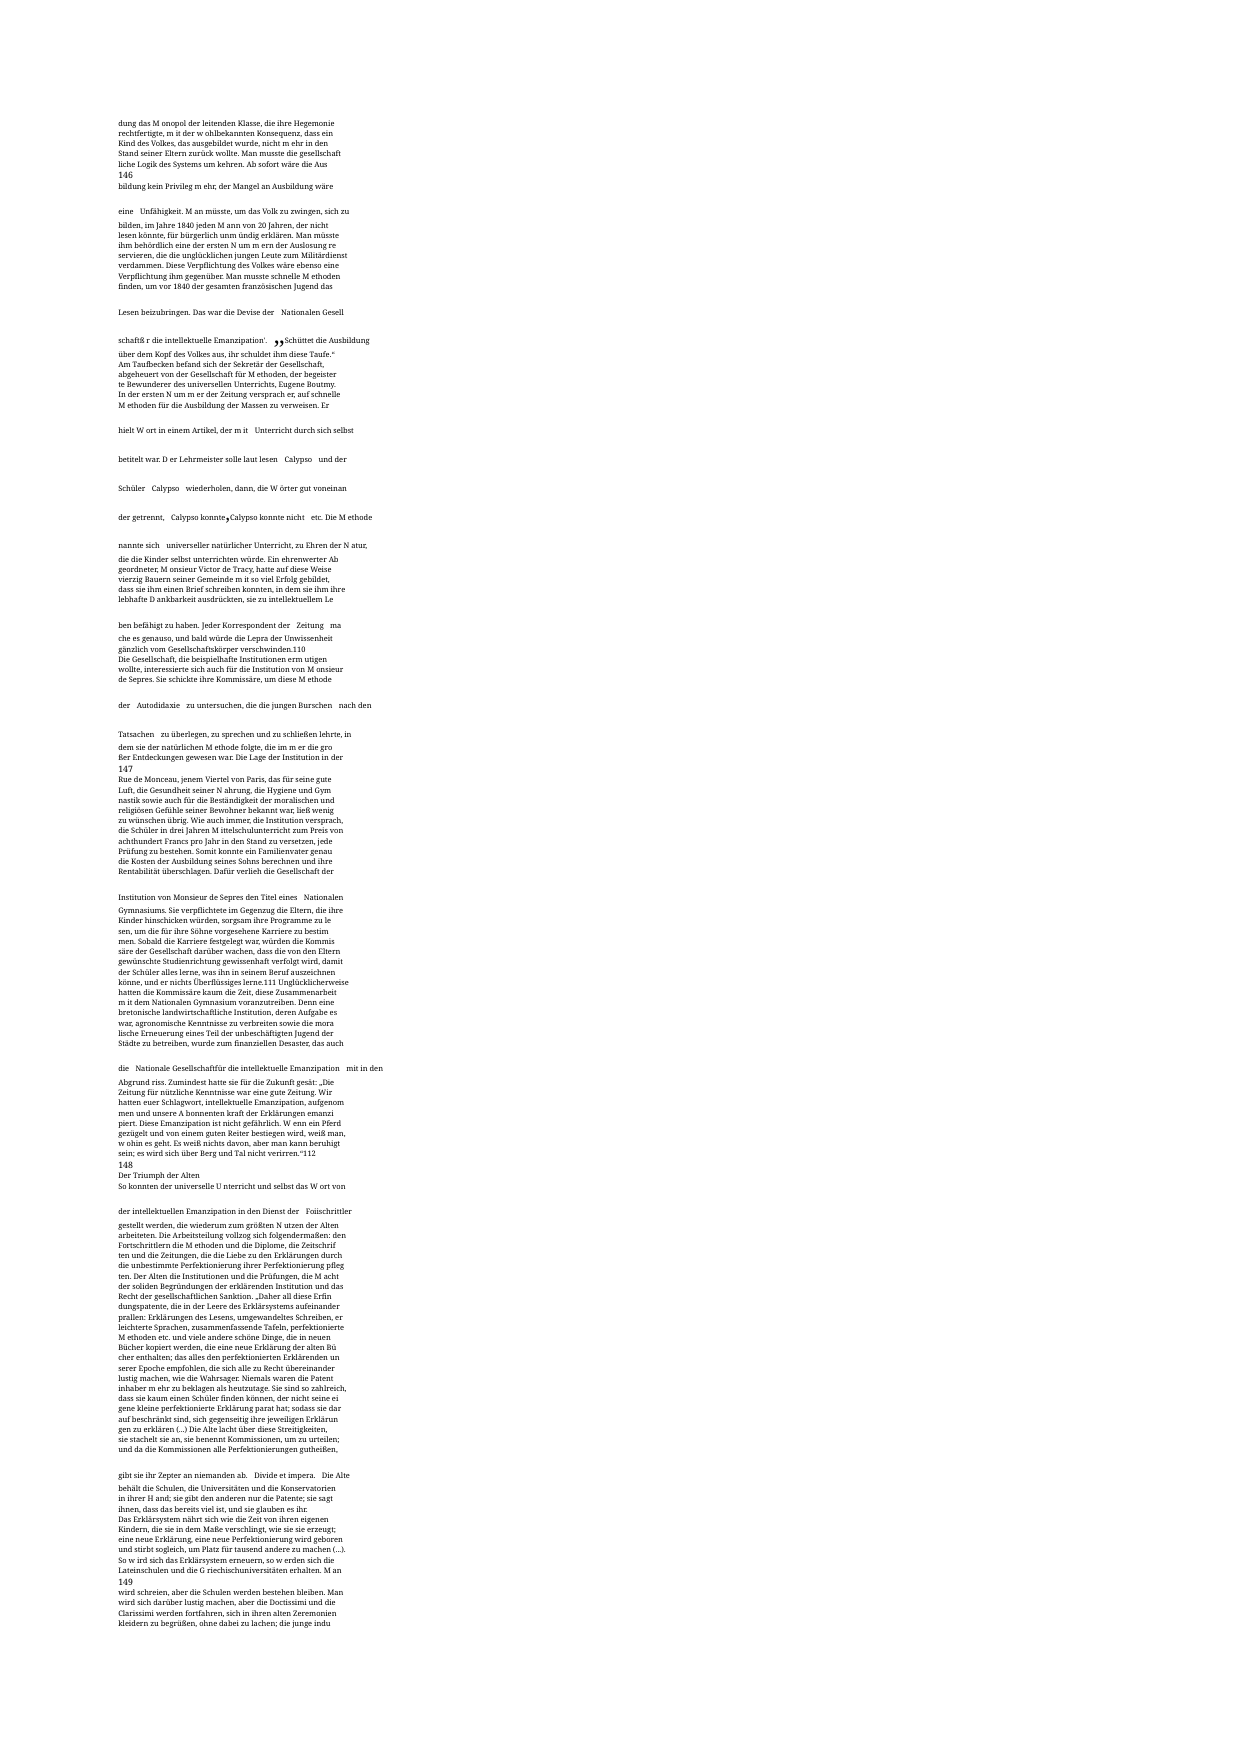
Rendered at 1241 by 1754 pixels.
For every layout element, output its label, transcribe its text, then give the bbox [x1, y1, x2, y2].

text dung das M onopol der leitenden Klasse, die ihre Hegemonie rechtfertigte, m it der w ohlbekannten Konsequenz, dass ein Kind des Volkes, das ausgebildet wurde, nicht m ehr in den Stand seiner Eltern zurück wollte. Man musste die gesellschaft liche Logik des Systems um kehren. Ab sofort wäre die Aus 146 [118, 118, 1122, 181]
text wird schreien, aber die Schulen werden bestehen bleiben. Man wird sich darüber lustig machen, aber die Doctissimi und die Clarissimi werden fortfahren, sich in ihren alten Zeremonien kleidern zu begrüßen, ohne dabei zu lachen; die junge indu [118, 1587, 1122, 1628]
text Rue de Monceau, jenem Viertel von Paris, das für seine gute Luft, die Gesundheit seiner N ahrung, die Hygiene und Gym nastik sowie auch für die Beständigkeit der moralischen und religiösen Gefühle seiner Bewohner bekannt war, ließ wenig zu wünschen übrig. Wie auch immer, die Institution versprach, die Schüler in drei Jahren M ittelschulunterricht zum Preis von achthundert Francs pro Jahr in den Stand zu versetzen, jede Prüfung zu bestehen. Somit konnte ein Familienvater genau die Kosten der Ausbildung seines Sohns berechnen und ihre Rentabilität überschlagen. Dafür verlieh die Gesellschaft der Institution von Monsieur de Sepres den Titel eines Nationalen Gymnasiums. Sie verpflichtete im Gegenzug die Eltern, die ihre Kinder hinschicken würden, sorgsam ihre Programme zu le sen, um die für ihre Söhne vorgesehene Karriere zu bestim men. Sobald die Karriere festgelegt war, würden die Kommis säre der Gesellschaft darüber wachen, dass die von den Eltern gewünschte Studienrichtung gewissenhaft verfolgt wird, damit der Schüler alles lerne, was ihn in seinem Beruf auszeichnen könne, und er nichts Überflüssiges lerne.111 Unglücklicherweise hatten die Kommissäre kaum die Zeit, diese Zusammenarbeit m it dem Nationalen Gymnasium voranzutreiben. Denn eine bretonische landwirtschaftliche Institution, deren Aufgabe es war, agronomische Kenntnisse zu verbreiten sowie die mora lische Erneuerung eines Teil der unbeschäftigten Jugend der Städte zu betreiben, wurde zum finanziellen Desaster, das auch die Nationale Gesellschaftfür die intellektuelle Emanzipation mit in den Abgrund riss. Zumindest hatte sie für die Zukunft gesät: „Die Zeitung für nützliche Kenntnisse war eine gute Zeitung. Wir hatten euer Schlagwort, intellektuelle Emanzipation, aufgenom men und unsere A bonnenten kraft der Erklärungen emanzi piert. Diese Emanzipation ist nicht gefährlich. W enn ein Pferd gezügelt und von einem guten Reiter bestiegen wird, weiß man, w ohin es geht. Es weiß nichts davon, aber man kann beruhigt sein; es wird sich über Berg und Tal nicht verirren.“112 148 [118, 775, 1122, 1171]
text Der Triumph der Alten So konnten der universelle U nterricht und selbst das W ort von der intellektuellen Emanzipation in den Dienst der Foiischrittler gestellt werden, die wiederum zum größten N utzen der Alten arbeiteten. Die Arbeitsteilung vollzog sich folgendermaßen: den Fortschrittlern die M ethoden und die Diplome, die Zeitschrif ten und die Zeitungen, die die Liebe zu den Erklärungen durch die unbestimmte Perfektionierung ihrer Perfektionierung pfleg ten. Der Alten die Institutionen und die Prüfungen, die M acht der soliden Begründungen der erklärenden Institution und das Recht der gesellschaftlichen Sanktion. „Daher all diese Erfin dungspatente, die in der Leere des Erklärsystems aufeinander prallen: Erklärungen des Lesens, umgewandeltes Schreiben, er leichterte Sprachen, zusammenfassende Tafeln, perfektionierte M ethoden etc. und viele andere schöne Dinge, die in neuen Bücher kopiert werden, die eine neue Erklärung der alten Bü cher enthalten; das alles den perfektionierten Erklärenden un serer Epoche empfohlen, die sich alle zu Recht übereinander lustig machen, wie die Wahrsager. Niemals waren die Patent inhaber m ehr zu beklagen als heutzutage. Sie sind so zahlreich, dass sie kaum einen Schüler finden können, der nicht seine ei gene kleine perfektionierte Erklärung parat hat; sodass sie dar auf beschränkt sind, sich gegenseitig ihre jeweiligen Erklärun gen zu erklären (...) Die Alte lacht über diese Streitigkeiten, sie stachelt sie an, sie benennt Kommissionen, um zu urteilen; und da die Kommissionen alle Perfektionierungen gutheißen, gibt sie ihr Zepter an niemanden ab. Divide et impera. Die Alte behält die Schulen, die Universitäten und die Konservatorien in ihrer H and; sie gibt den anderen nur die Patente; sie sagt ihnen, dass das bereits viel ist, und sie glauben es ihr. Das Erklärsystem nährt sich wie die Zeit von ihren eigenen Kindern, die sie in dem Maße verschlingt, wie sie sie erzeugt; eine neue Erklärung, eine neue Perfektionierung wird geboren und stirbt sogleich, um Platz für tausend andere zu machen (...). So w ird sich das Erklärsystem erneuern, so w erden sich die Lateinschulen und die G riechischuniversitäten erhalten. M an 149 [118, 1171, 1122, 1587]
text bildung kein Privileg m ehr, der Mangel an Ausbildung wäre eine Unfähigkeit. M an müsste, um das Volk zu zwingen, sich zu bilden, im Jahre 1840 jeden M ann von 20 Jahren, der nicht lesen könnte, für bürgerlich unm ündig erklären. Man müsste ihm behördlich eine der ersten N um m ern der Auslosung re servieren, die die unglücklichen jungen Leute zum Militärdienst verdammen. Diese Verpflichtung des Volkes wäre ebenso eine Verpflichtung ihm gegenüber. Man musste schnelle M ethoden finden, um vor 1840 der gesamten französischen Jugend das Lesen beizubringen. Das war die Devise der Nationalen Gesell schaftß r die intellektuelle Emanzipation'. „Schüttet die Ausbildung über dem Kopf des Volkes aus, ihr schuldet ihm diese Taufe.“ Am Taufbecken befand sich der Sekretär der Gesellschaft, abgeheuert von der Gesellschaft für M ethoden, der begeister te Bewunderer des universellen Unterrichts, Eugene Boutmy. In der ersten N um m er der Zeitung versprach er, auf schnelle M ethoden für die Ausbildung der Massen zu verweisen. Er hielt W ort in einem Artikel, der m it Unterricht durch sich selbst betitelt war. D er Lehrmeister solle laut lesen Calypso und der Schüler Calypso wiederholen, dann, die W örter gut voneinan der getrennt, Calypso konnte,Calypso konnte nicht etc. Die M ethode nannte sich universeller natürlicher Unterricht, zu Ehren der N atur, die die Kinder selbst unterrichten würde. Ein ehrenwerter Ab geordneter, M onsieur Victor de Tracy, hatte auf diese Weise vierzig Bauern seiner Gemeinde m it so viel Erfolg gebildet, dass sie ihm einen Brief schreiben konnten, in dem sie ihm ihre lebhafte D ankbarkeit ausdrückten, sie zu intellektuellem Le ben befähigt zu haben. Jeder Korrespondent der Zeitung ma che es genauso, und bald würde die Lepra der Unwissenheit gänzlich vom Gesellschaftskörper verschwinden.110 Die Gesellschaft, die beispielhafte Institutionen erm utigen wollte, interessierte sich auch für die Institution von M onsieur de Sepres. Sie schickte ihre Kommissäre, um diese M ethode der Autodidaxie zu untersuchen, die die jungen Burschen nach den Tatsachen zu überlegen, zu sprechen und zu schließen lehrte, in dem sie der natürlichen M ethode folgte, die im m er die gro ßer Entdeckungen gewesen war. Die Lage der Institution in der 147 [118, 181, 1122, 775]
